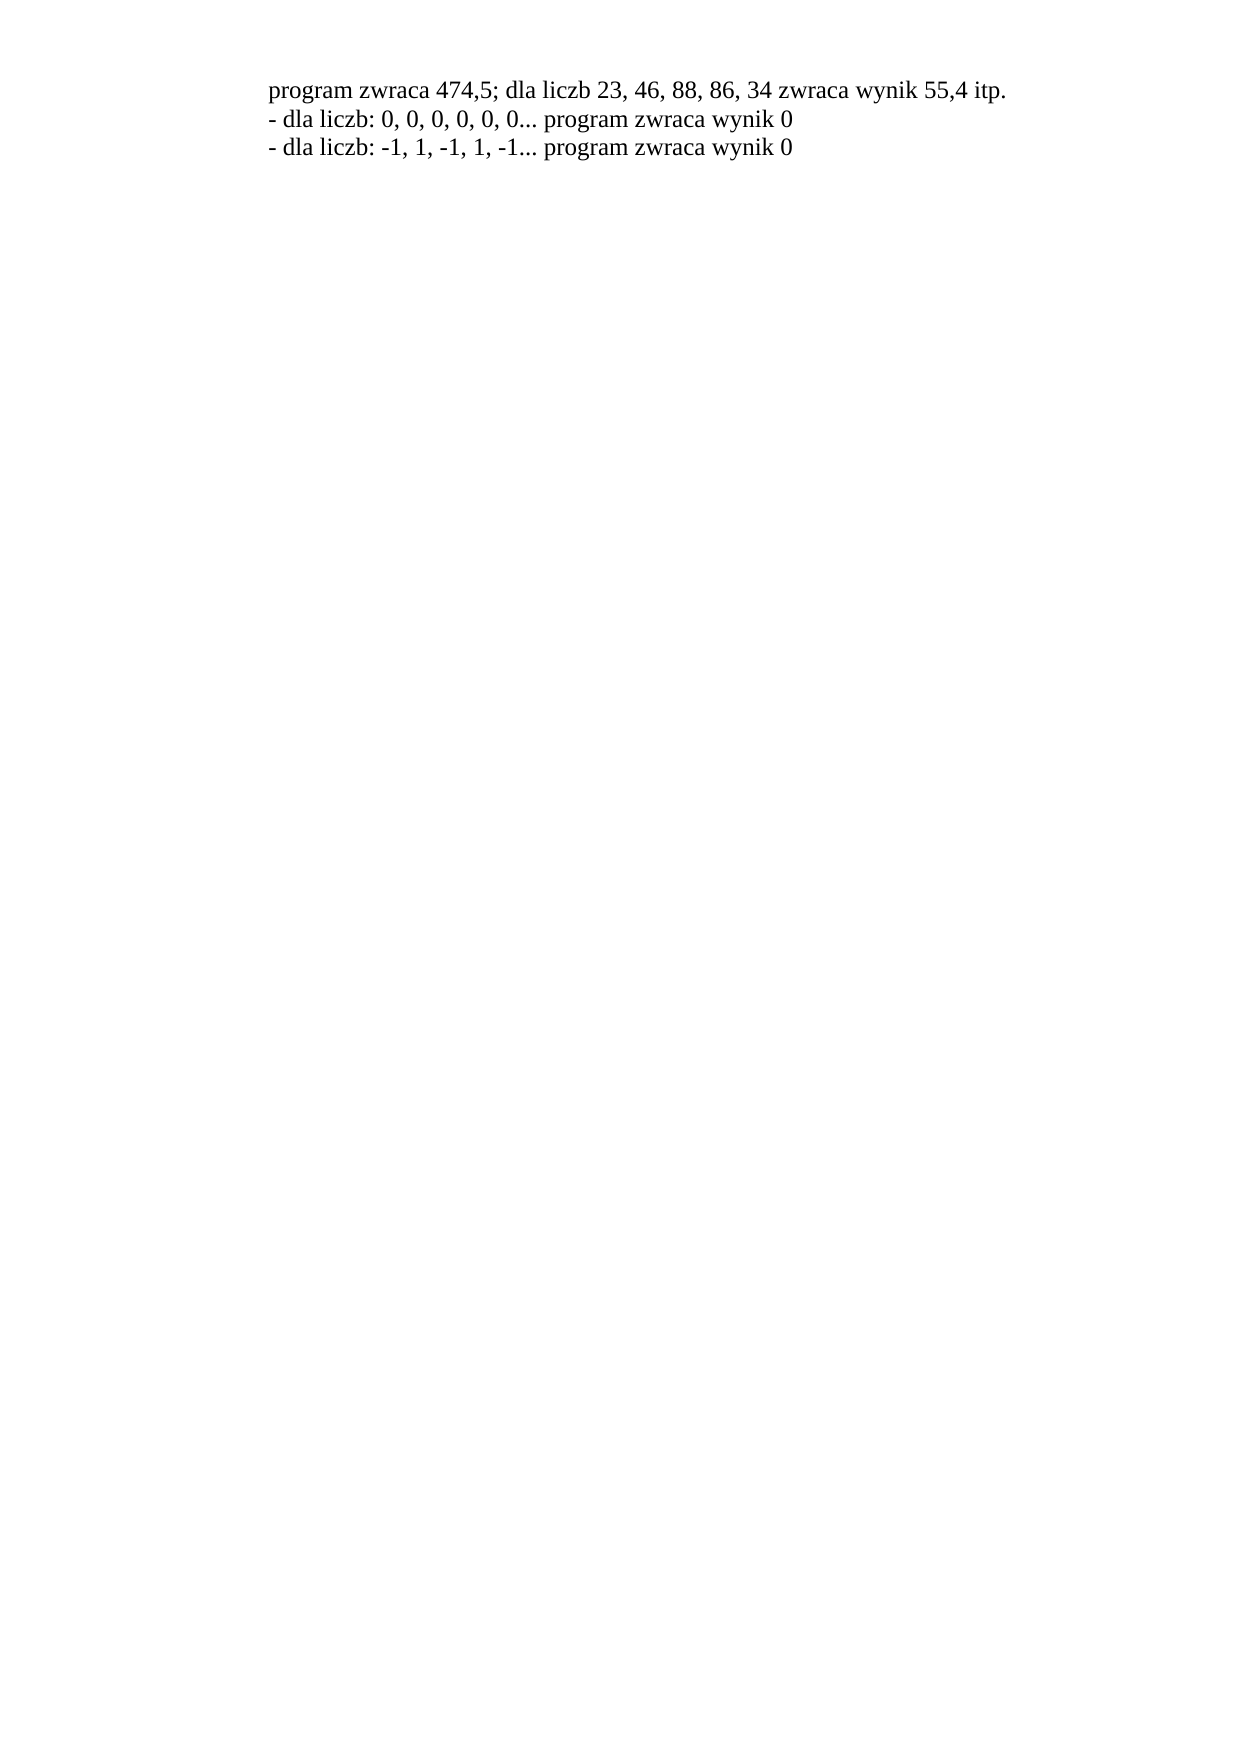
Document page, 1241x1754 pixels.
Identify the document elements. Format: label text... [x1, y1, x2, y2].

text - dla liczb: 0, 0, 0, 0, 0, 0... program zwraca wynik 0 [150, 104, 1090, 132]
text program zwraca 474,5; dla liczb 23, 46, 88, 86, 34 zwraca wynik 55,4 itp. [150, 75, 1090, 104]
text - dla liczb: -1, 1, -1, 1, -1... program zwraca wynik 0 [150, 132, 1090, 161]
